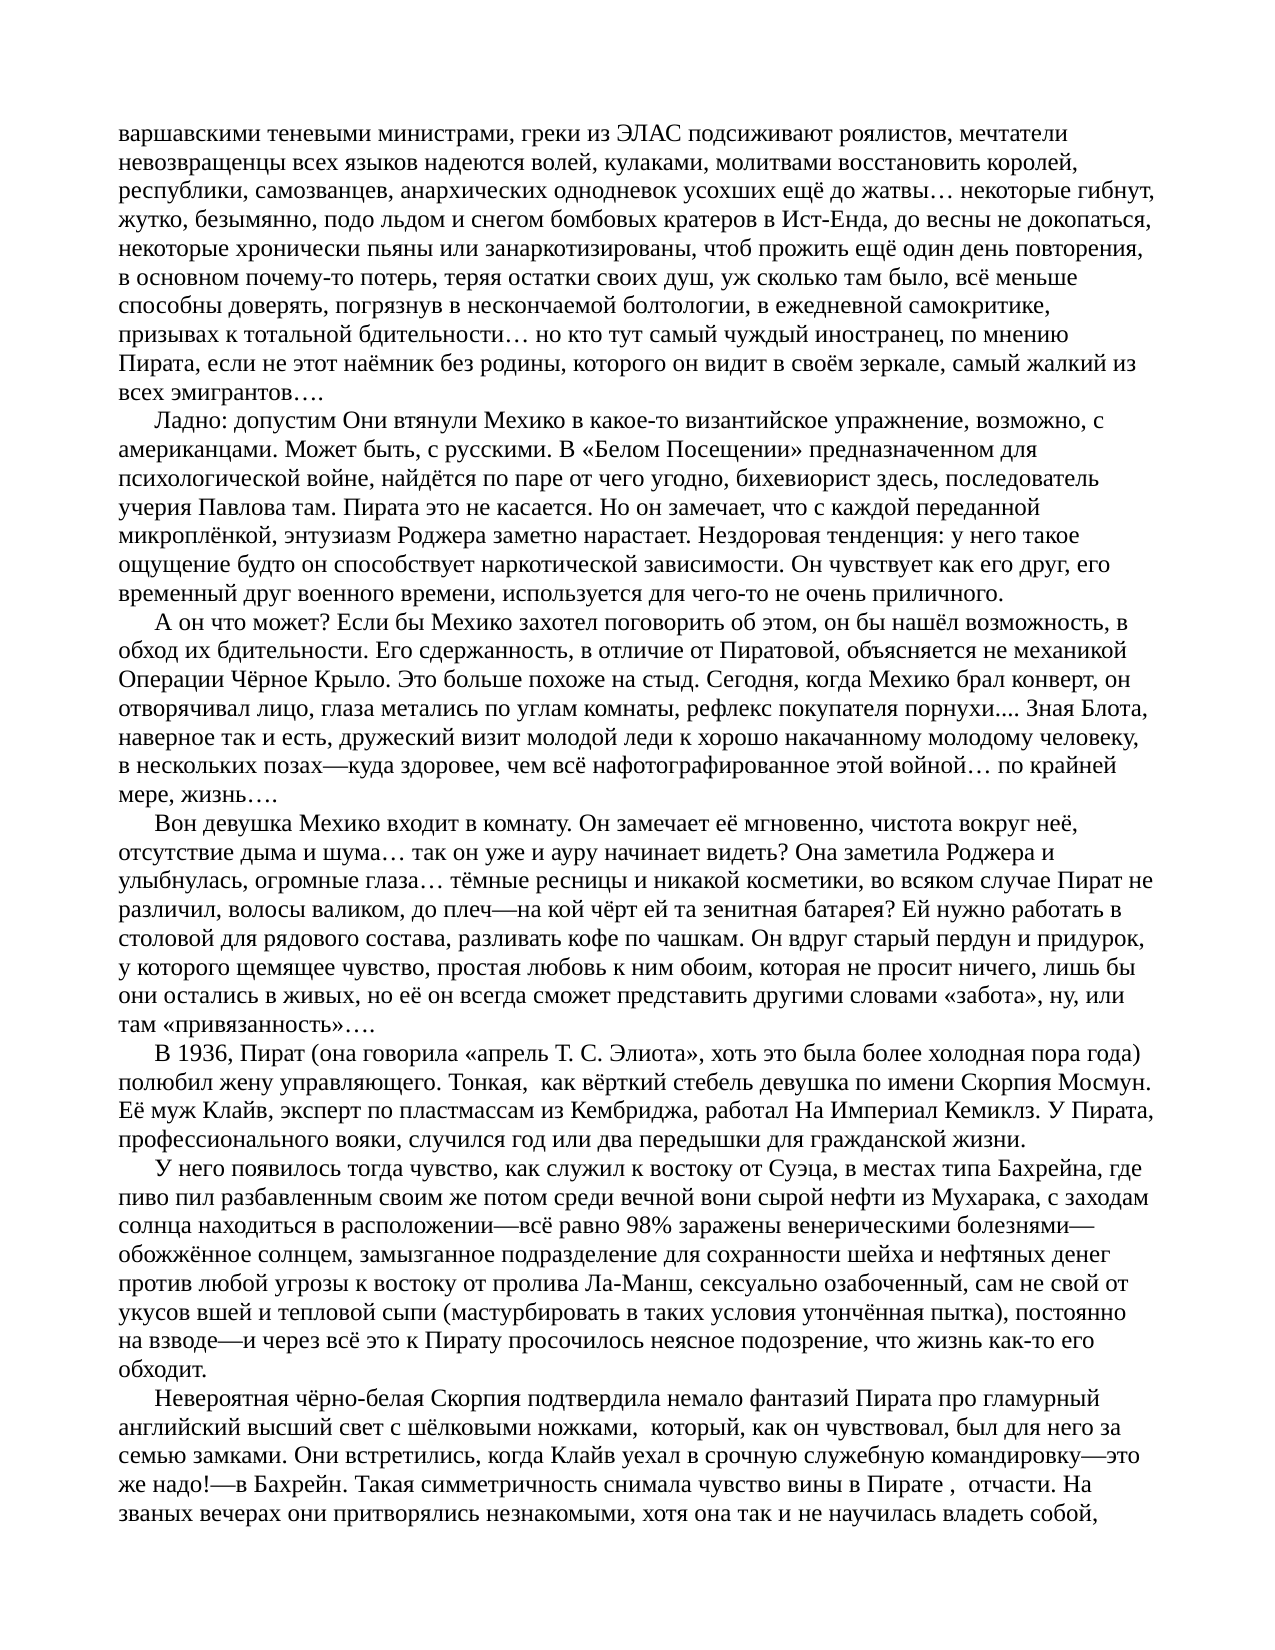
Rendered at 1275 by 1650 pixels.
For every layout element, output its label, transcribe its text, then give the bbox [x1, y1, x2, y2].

text У него появилось тогда чувство, как служил к востоку от Суэца, в местах типа Бахрейна, где пиво пил разбавленным своим же потом среди вечной вони сырой нефти из Мухарака, с заходам солнца находиться в расположении—всё равно 98% заражены венерическими болезнями—обожжённое солнцем, замызганное подразделение для сохранности шейха и нефтяных денег против любой угрозы к востоку от пролива Ла-Манш, сексуально озабоченный, сам не свой от укусов вшей и тепловой сыпи (мастурбировать в таких условия утончённая пытка), постоянно на взводе—и через всё это к Пирату просочилось неясное подозрение, что жизнь как-то его обходит. [118, 1153, 1157, 1383]
text А он что может? Если бы Мехико захотел поговорить об этом, он бы нашёл возможность, в обход их бдительности. Его сдержанность, в отличие от Пиратовой, объясняется не механикой Операции Чёрное Крыло. Это больше похоже на стыд. Сегодня, когда Мехико брал конверт, он отворячивал лицо, глаза метались по углам комнаты, рефлекс покупателя порнухи.... Зная Блота, наверное так и есть, дружеский визит молодой леди к хорошо накачанному молодому человеку, в нескольких позах—куда здоровее, чем всё нафотографированное этой войной… по крайней мере, жизнь…. [118, 607, 1157, 808]
text Ладно: допустим Они втянули Мехико в какое-то византийское упражнение, возможно, с американцами. Может быть, с русскими. В «Белом Посещении» предназначенном для психологической войне, найдётся по паре от чего угодно, бихевиорист здесь, последователь учерия Павлова там. Пирата это не касается. Но он замечает, что с каждой переданной микроплёнкой, энтузиазм Роджера заметно нарастает. Нездоровая тенденция: у него такое ощущение будто он способствует наркотической зависимости. Он чувствует как его друг, его временный друг военного времени, используется для чего-то не очень приличного. [118, 406, 1157, 607]
text В 1936, Пират (она говорила «апрель Т. С. Элиота», хоть это была более холодная пора года) полюбил жену управляющего. Тонкая, как вёрткий стебель девушка по имени Скорпия Мосмун. Её муж Клайв, эксперт по пластмассам из Кембриджа, работал На Империал Кемиклз. У Пирата, профессионального вояки, случился год или два передышки для гражданской жизни. [118, 1038, 1157, 1153]
text Вон девушка Мехико входит в комнату. Он замечает её мгновенно, чистота вокруг неё, отсутствие дыма и шума… так он уже и ауру начинает видеть? Она заметила Роджера и улыбнулась, огромные глаза… тёмные ресницы и никакой косметики, во всяком случае Пират не различил, волосы валиком, до плеч—на кой чёрт ей та зенитная батарея? Ей нужно работать в столовой для рядового состава, разливать кофе по чашкам. Он вдруг старый пердун и придурок, у которого щемящее чувство, простая любовь к ним обоим, которая не просит ничего, лишь бы они остались в живых, но её он всегда сможет представить другими словами «забота», ну, или там «привязанность»…. [118, 808, 1157, 1038]
text Невероятная чёрно-белая Скорпия подтвердила немало фантазий Пирата про гламурный английский высший свет с шёлковыми ножками, который, как он чувствовал, был для него за семью замками. Они встретились, когда Клайв уехал в срочную служебную командировку—это же надо!—в Бахрейн. Такая симметричность снимала чувство вины в Пирате , отчасти. На званых вечерах они притворялись незнакомыми, хотя она так и не научилась владеть собой, [118, 1383, 1157, 1527]
text варшавскими теневыми министрами, греки из ЭЛАС подсиживают роялистов, мечтатели невозвращенцы всех языков надеются волей, кулаками, молитвами восстановить королей, республики, самозванцев, анархических однодневок усохших ещё до жатвы… некоторые гибнут, жутко, безымянно, подо льдом и снегом бомбовых кратеров в Ист-Енда, до весны не докопаться, некоторые хронически пьяны или занаркотизированы, чтоб прожить ещё один день повторения, в основном почему-то потерь, теряя остатки своих душ, уж сколько там было, всё меньше способны доверять, погрязнув в нескончаемой болтологии, в ежедневной самокритике, призывах к тотальной бдительности… но кто тут самый чуждый иностранец, по мнению Пирата, если не этот наёмник без родины, которого он видит в своём зеркале, самый жалкий из всех эмигрантов…. [118, 118, 1157, 406]
